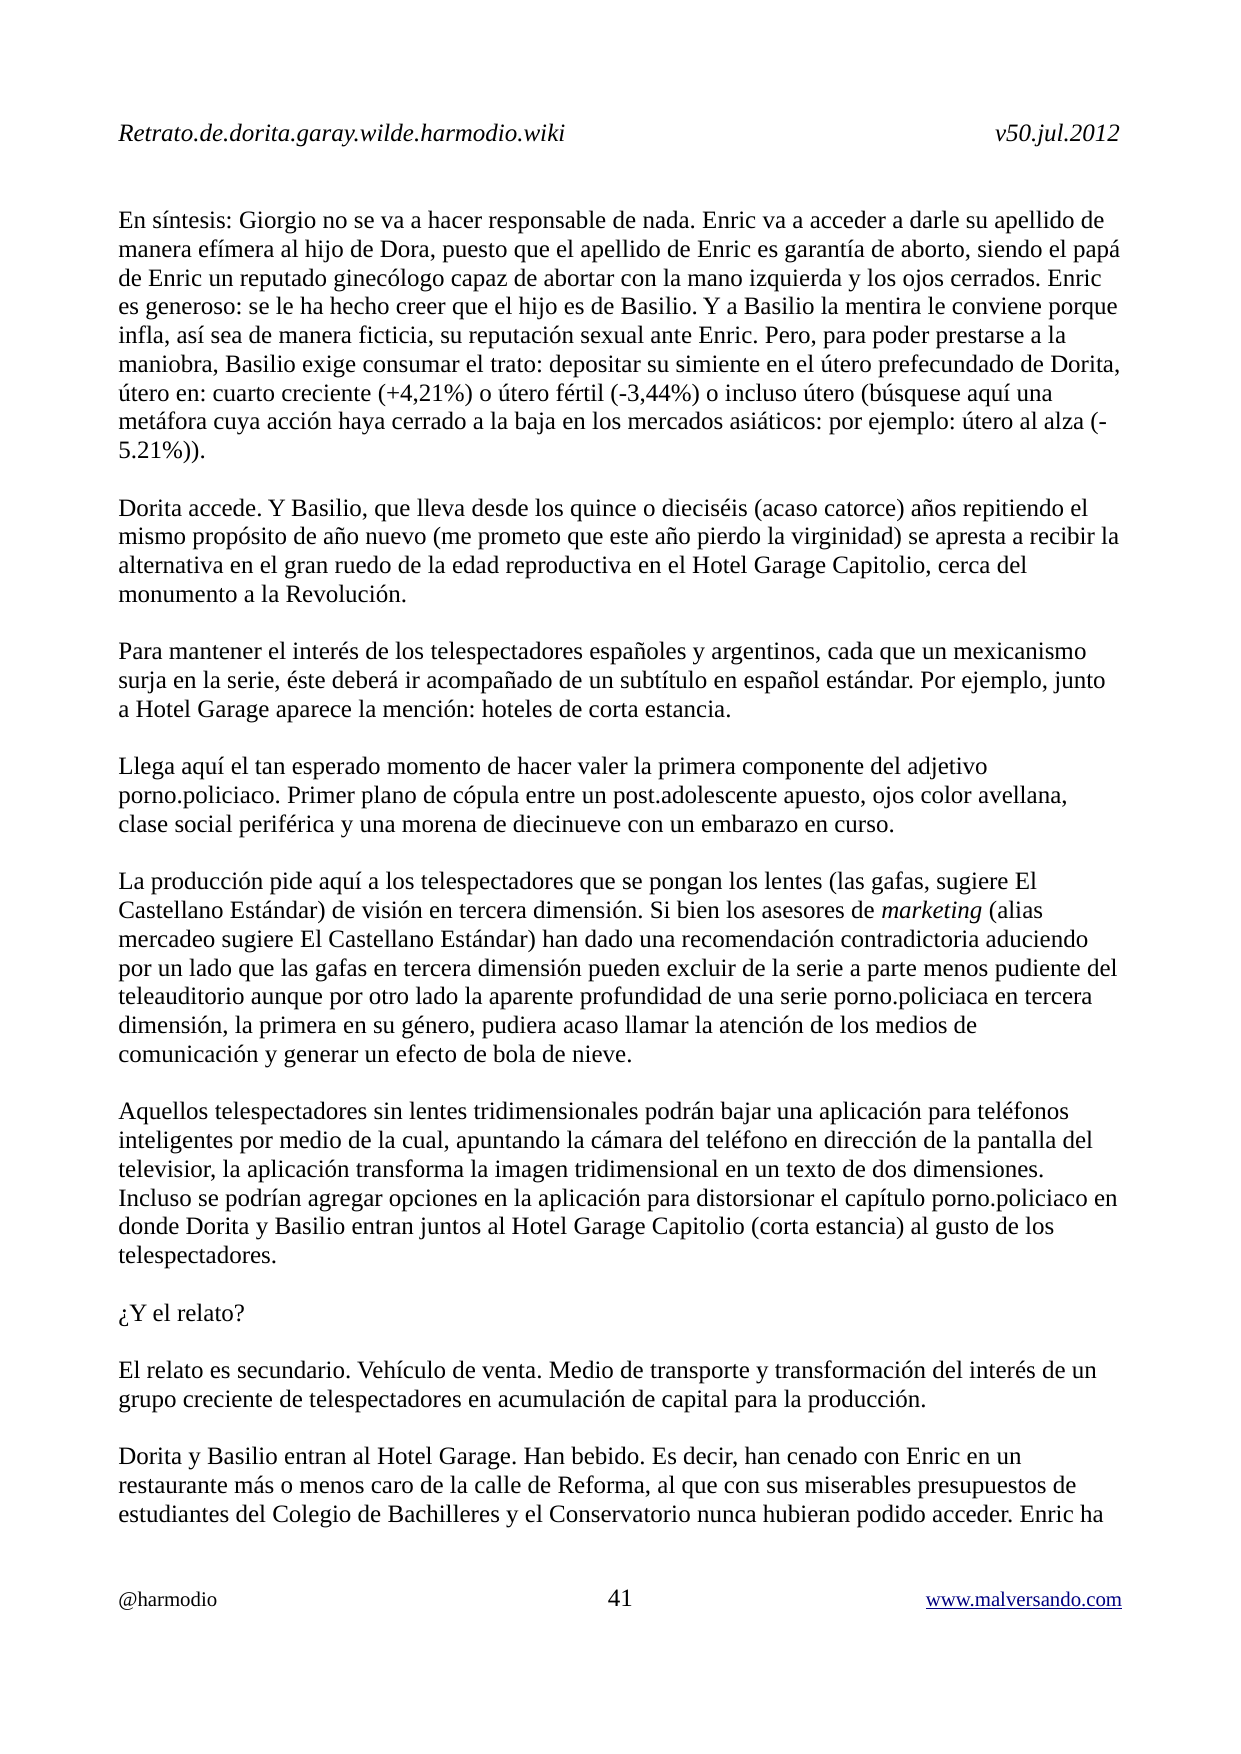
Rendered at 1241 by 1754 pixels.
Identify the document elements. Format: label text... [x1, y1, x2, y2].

text Aquellos telespectadores sin lentes tridimensionales podrán bajar una aplicación para teléfonos inteligentes por medio de la cual, apuntando la cámara del teléfono en dirección de la pantalla del televisior, la aplicación transforma la imagen tridimensional en un texto de dos dimensiones. Incluso se podrían agregar opciones en la aplicación para distorsionar el capítulo porno.policiaco en donde Dorita y Basilio entran juntos al Hotel Garage Capitolio (corta estancia) al gusto de los telespectadores. [118, 1096, 1122, 1269]
text Dorita y Basilio entran al Hotel Garage. Han bebido. Es decir, han cenado con Enric en un restaurante más o menos caro de la calle de Reforma, al que con sus miserables presupuestos de estudiantes del Colegio de Bachilleres y el Conservatorio nunca hubieran podido acceder. Enric ha [118, 1441, 1122, 1528]
text Para mantener el interés de los telespectadores españoles y argentinos, cada que un mexicanismo surja en la serie, éste deberá ir acompañado de un subtítulo en español estándar. Por ejemplo, junto a Hotel Garage aparece la mención: hoteles de corta estancia. [118, 636, 1122, 723]
text Llega aquí el tan esperado momento de hacer valer la primera componente del adjetivo porno.policiaco. Primer plano de cópula entre un post.adolescente apuesto, ojos color avellana, clase social periférica y una morena de diecinueve con un embarazo en curso. [118, 751, 1122, 838]
text En síntesis: Giorgio no se va a hacer responsable de nada. Enric va a acceder a darle su apellido de manera efímera al hijo de Dora, puesto que el apellido de Enric es garantía de aborto, siendo el papá de Enric un reputado ginecólogo capaz de abortar con la mano izquierda y los ojos cerrados. Enric es generoso: se le ha hecho creer que el hijo es de Basilio. Y a Basilio la mentira le conviene porque infla, así sea de manera ficticia, su reputación sexual ante Enric. Pero, para poder prestarse a la maniobra, Basilio exige consumar el trato: depositar su simiente en el útero prefecundado de Dorita, útero en: cuarto creciente (+4,21%) o útero fértil (-3,44%) o incluso útero (búsquese aquí una metáfora cuya acción haya cerrado a la baja en los mercados asiáticos: por ejemplo: útero al alza (-5.21%)). [118, 205, 1122, 464]
text El relato es secundario. Vehículo de venta. Medio de transporte y transformación del interés de un grupo creciente de telespectadores en acumulación de capital para la producción. [118, 1355, 1122, 1413]
text Dorita accede. Y Basilio, que lleva desde los quince o dieciséis (acaso catorce) años repitiendo el mismo propósito de año nuevo (me prometo que este año pierdo la virginidad) se apresta a recibir la alternativa en el gran ruedo de la edad reproductiva en el Hotel Garage Capitolio, cerca del monumento a la Revolución. [118, 493, 1122, 608]
text La producción pide aquí a los telespectadores que se pongan los lentes (las gafas, sugiere El Castellano Estándar) de visión en tercera dimensión. Si bien los asesores de marketing (alias mercadeo sugiere El Castellano Estándar) han dado una recomendación contradictoria aduciendo por un lado que las gafas en tercera dimensión pueden excluir de la serie a parte menos pudiente del teleauditorio aunque por otro lado la aparente profundidad de una serie porno.policiaca en tercera dimensión, la primera en su género, pudiera acaso llamar la atención de los medios de comunicación y generar un efecto de bola de nieve. [118, 866, 1122, 1068]
text ¿Y el relato? [118, 1298, 1122, 1326]
